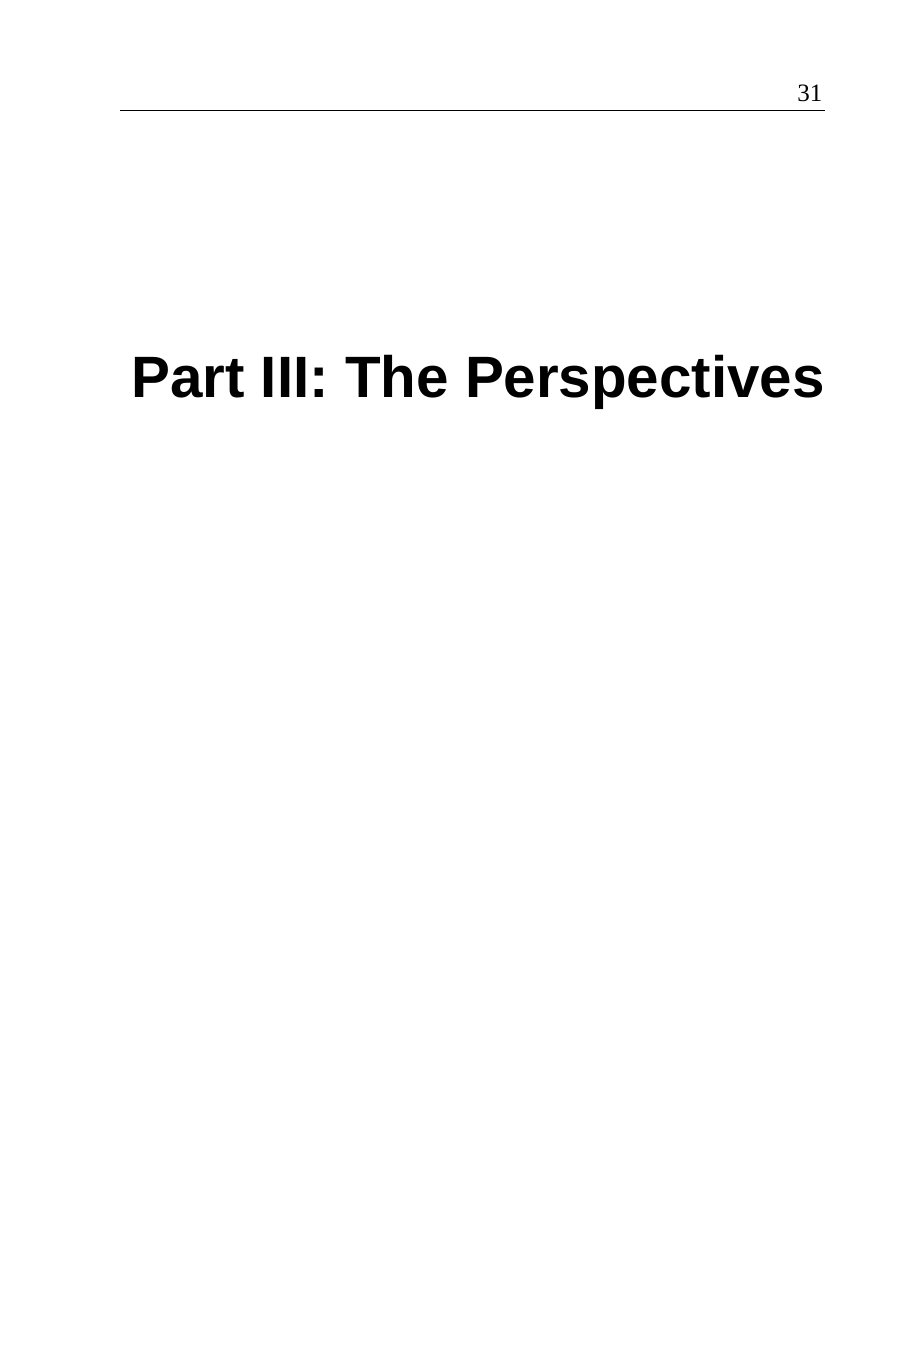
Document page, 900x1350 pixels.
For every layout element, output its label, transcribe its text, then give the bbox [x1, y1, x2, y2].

title Part III: The Perspectives [120, 343, 825, 410]
